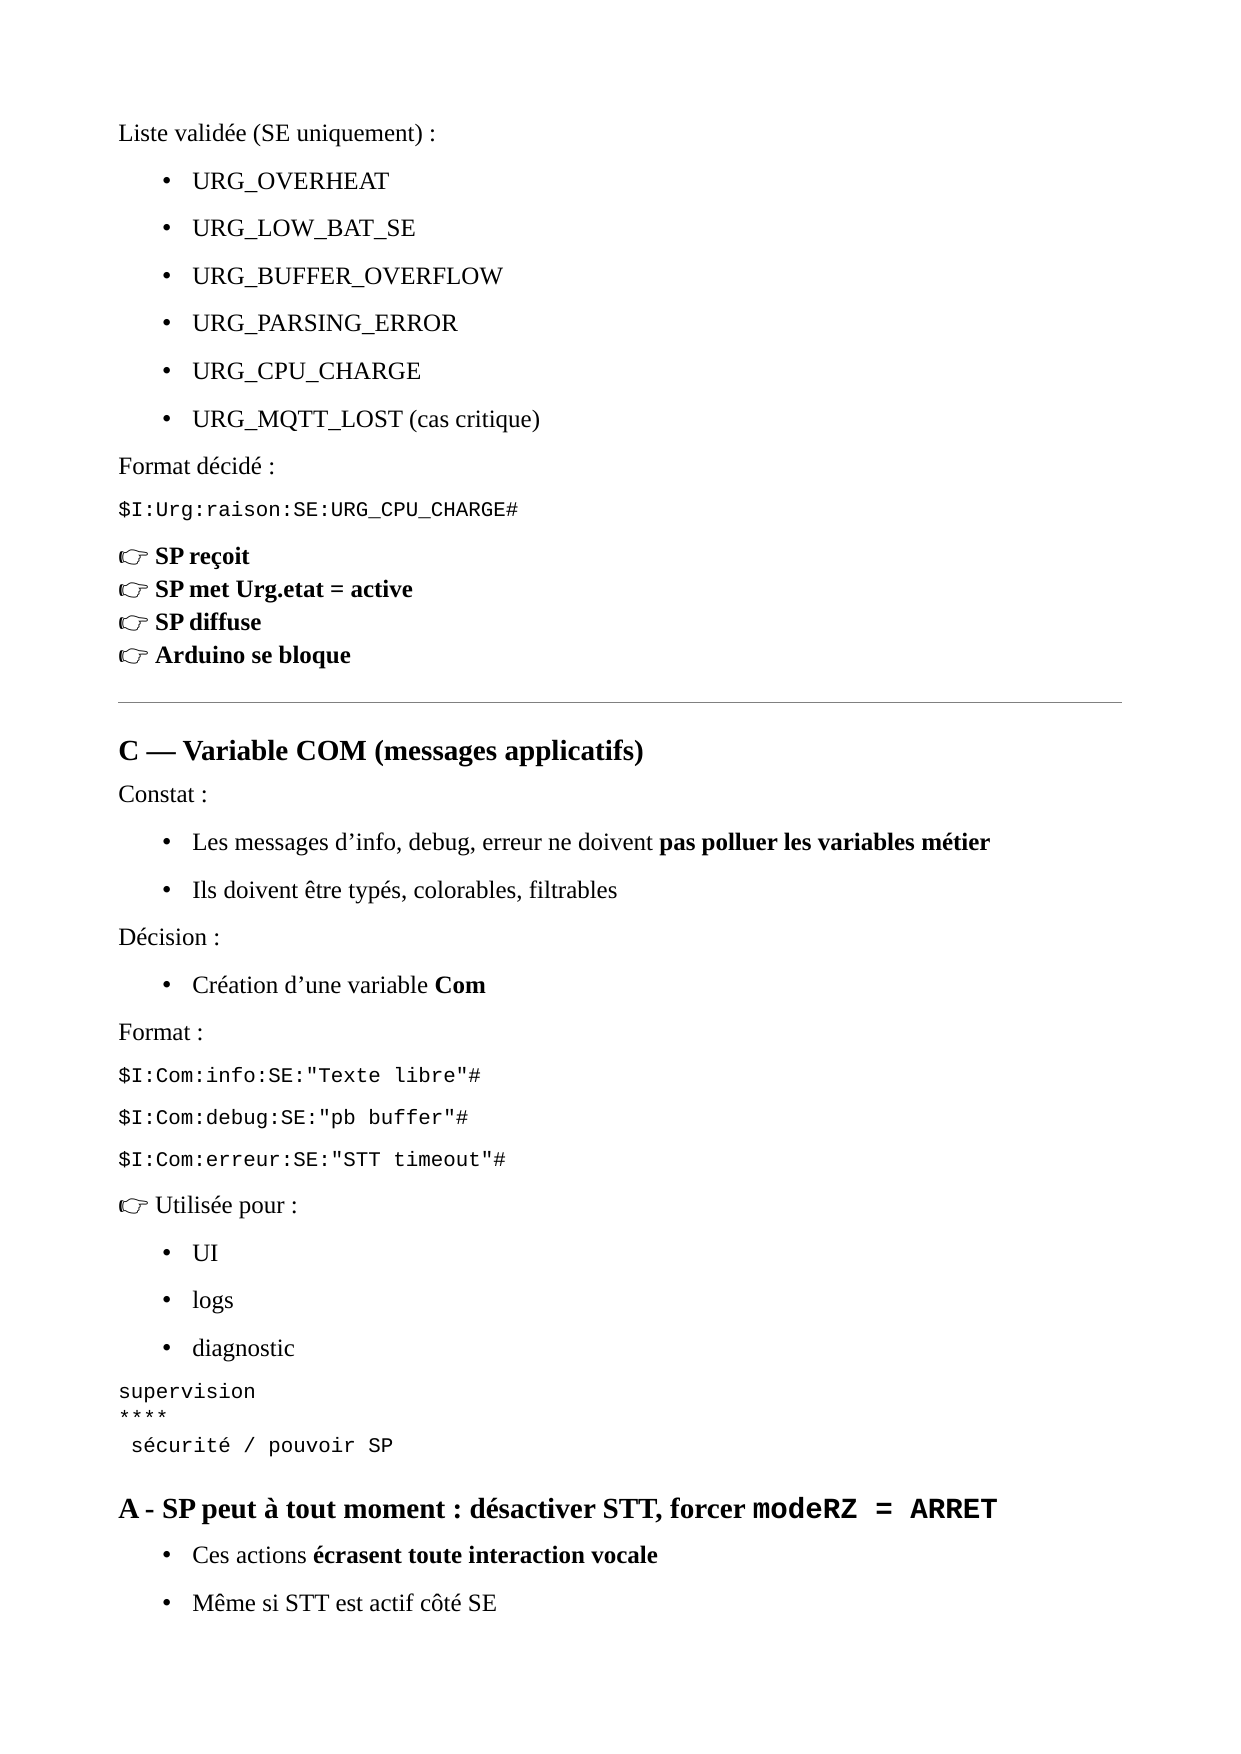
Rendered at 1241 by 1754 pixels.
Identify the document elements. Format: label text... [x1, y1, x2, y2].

list URG_BUFFER_OVERFLOW [162, 261, 1122, 290]
list diagnostic [162, 1333, 1122, 1362]
list URG_MQTT_LOST (cas critique) [162, 404, 1122, 432]
list URG_OVERHEAT [162, 166, 1122, 194]
list UI [162, 1238, 1122, 1267]
text Liste validée (SE uniquement) : [118, 118, 1122, 147]
text Constat : [118, 779, 1122, 808]
subtitle A - SP peut à tout moment : désactiver STT, forcer modeRZ = ARRET [118, 1492, 1122, 1528]
text Format décidé : [118, 451, 1122, 480]
text 👉 Utilisée pour : [118, 1190, 1122, 1219]
text $I:Urg:raison:SE:URG_CPU_CHARGE# [118, 499, 1122, 523]
list logs [162, 1286, 1122, 1314]
list URG_LOW_BAT_SE [162, 213, 1122, 242]
text 👉 SP reçoit 👉 SP met Urg.etat = active 👉 SP diffuse 👉 Arduino se bloque [118, 541, 1122, 668]
list Les messages d’info, debug, erreur ne doivent pas polluer les variables métier [162, 827, 1122, 856]
list Même si STT est actif côté SE [162, 1588, 1122, 1616]
text Format : [118, 1017, 1122, 1046]
text Décision : [118, 922, 1122, 951]
subtitle C — Variable COM (messages applicatifs) [118, 733, 1122, 767]
text supervision **** sécurité / pouvoir SP [118, 1381, 1122, 1459]
list URG_PARSING_ERROR [162, 308, 1122, 337]
list URG_CPU_CHARGE [162, 356, 1122, 385]
text $I:Com:debug:SE:"pb buffer"# [118, 1107, 1122, 1131]
list Ils doivent être typés, colorables, filtrables [162, 875, 1122, 903]
text $I:Com:erreur:SE:"STT timeout"# [118, 1149, 1122, 1172]
list Ces actions écrasent toute interaction vocale [162, 1540, 1122, 1569]
text $I:Com:info:SE:"Texte libre"# [118, 1065, 1122, 1089]
list Création d’une variable Com [162, 970, 1122, 999]
